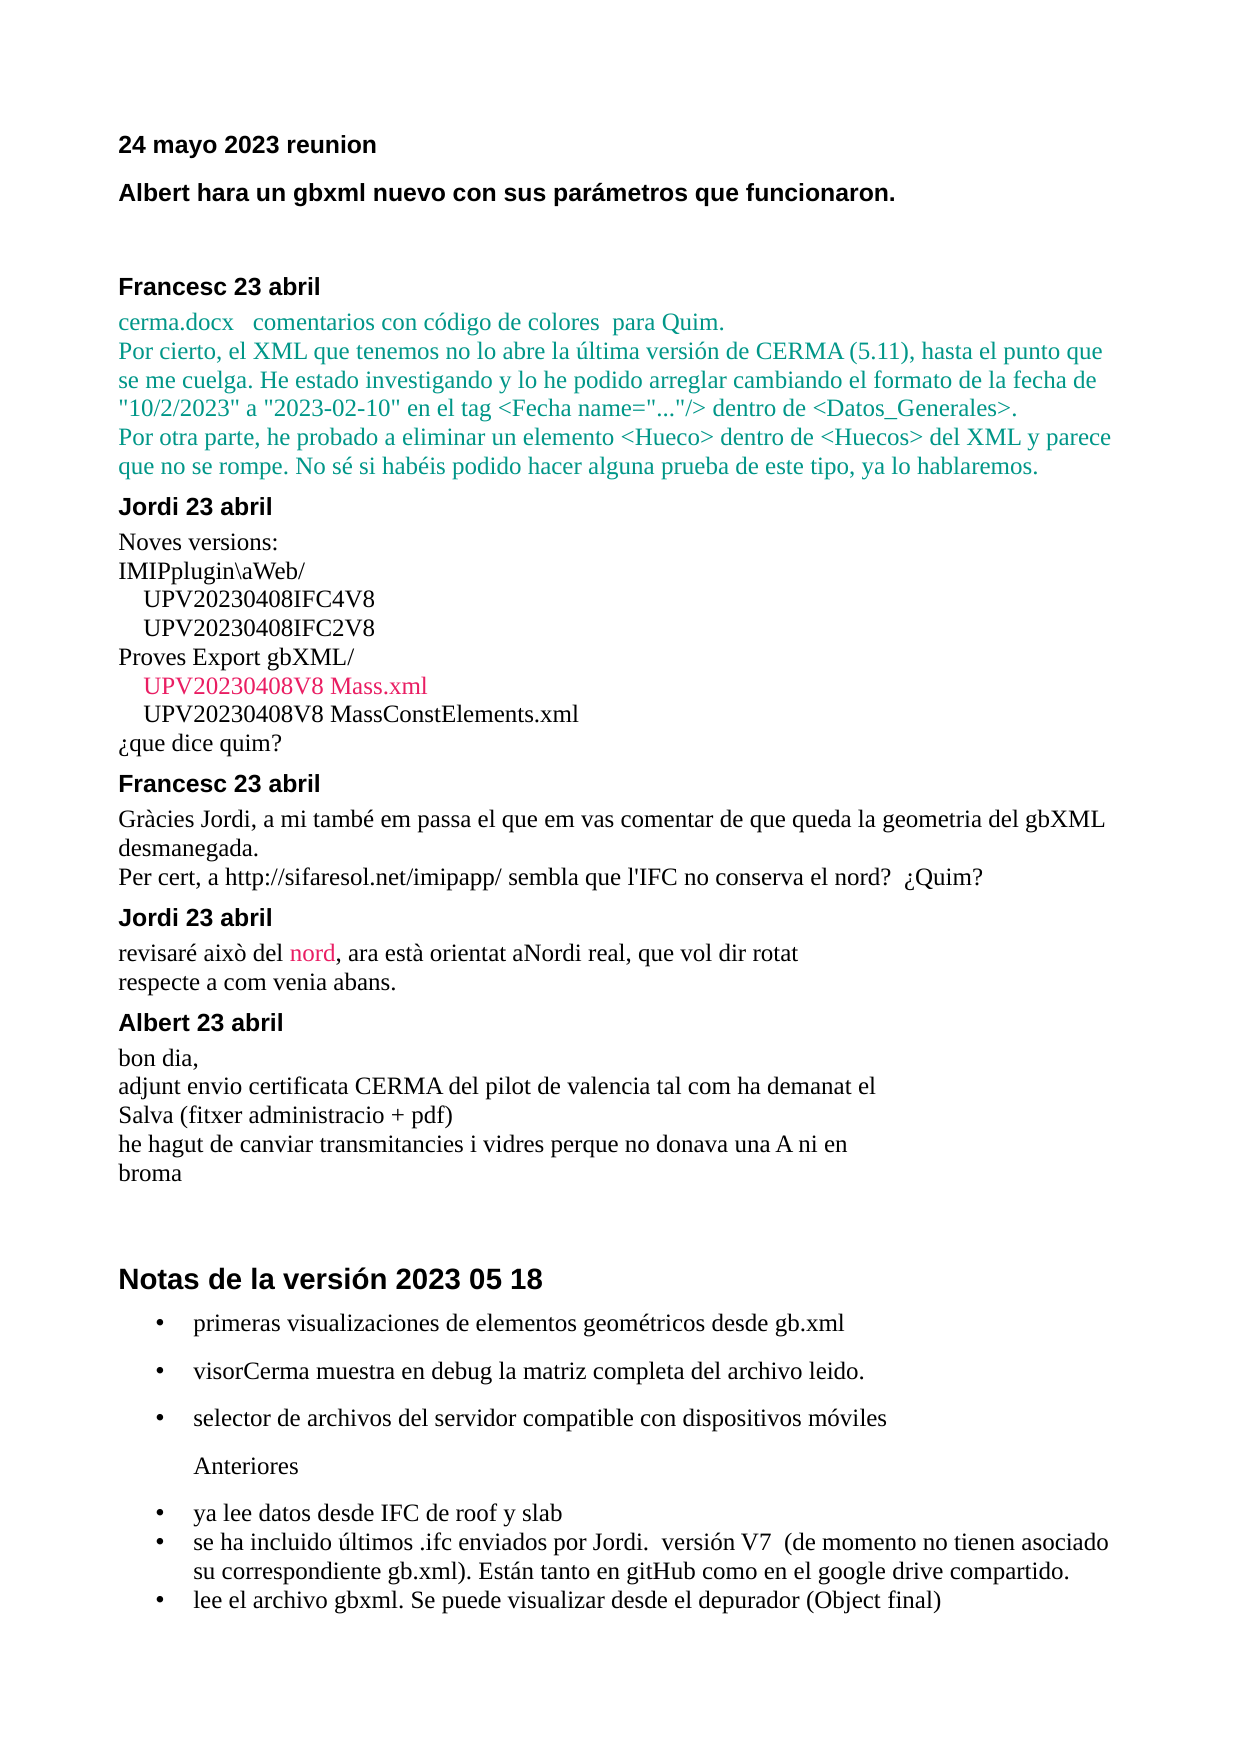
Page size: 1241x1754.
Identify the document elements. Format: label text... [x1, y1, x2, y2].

text Proves Export gbXML/ [118, 642, 1122, 671]
text UPV20230408IFC4V8 [118, 584, 1122, 613]
list lee el archivo gbxml. Se puede visualizar desde el depurador (Object final) [156, 1585, 1122, 1613]
subtitle Francesc 23 abril [118, 272, 1122, 301]
subtitle Francesc 23 abril [118, 769, 1122, 798]
text revisaré això del nord, ara està orientat aNordi real, que vol dir rotat [118, 938, 1122, 967]
list visorCerma muestra en debug la matriz completa del archivo leido. [156, 1356, 1122, 1384]
subtitle Notas de la versión 2023 05 18 [118, 1262, 1122, 1296]
text adjunt envio certificata CERMA del pilot de valencia tal com ha demanat el [118, 1071, 1122, 1100]
text UPV20230408IFC2V8 [118, 613, 1122, 642]
subtitle 24 mayo 2023 reunion [118, 131, 1122, 159]
subtitle Jordi 23 abril [118, 492, 1122, 521]
list selector de archivos del servidor compatible con dispositivos móviles [156, 1403, 1122, 1432]
text ¿que dice quim? [118, 728, 1122, 757]
text he hagut de canviar transmitancies i vidres perque no donava una A ni en [118, 1129, 1122, 1158]
subtitle Albert 23 abril [118, 1008, 1122, 1036]
text broma [118, 1158, 1122, 1186]
subtitle Albert hara un gbxml nuevo con sus parámetros que funcionaron. [118, 178, 1122, 206]
text Por otra parte, he probado a eliminar un elemento <Hueco> dentro de <Huecos> del XML y parece que no se rompe. No sé si habéis podido hacer alguna prueba de este tipo, ya lo hablaremos. [118, 422, 1122, 480]
text UPV20230408V8 Mass.xml [118, 671, 1122, 699]
text Noves versions: [118, 527, 1122, 556]
text cerma.docx comentarios con código de colores para Quim. [118, 307, 1122, 336]
list ya lee datos desde IFC de roof y slab [156, 1498, 1122, 1527]
text Per cert, a http://sifaresol.net/imipapp/ sembla que l'IFC no conserva el nord? ¿Quim? [118, 862, 1122, 891]
text respecte a com venia abans. [118, 967, 1122, 995]
list Anteriores [156, 1451, 1122, 1480]
text IMIPplugin\aWeb/ [118, 556, 1122, 584]
text UPV20230408V8 MassConstElements.xml [118, 699, 1122, 728]
text bon dia, [118, 1043, 1122, 1071]
list primeras visualizaciones de elementos geométricos desde gb.xml [156, 1308, 1122, 1337]
subtitle Jordi 23 abril [118, 903, 1122, 932]
text Gràcies Jordi, a mi també em passa el que em vas comentar de que queda la geometria del gbXML desmanegada. [118, 804, 1122, 862]
text Salva (fitxer administracio + pdf) [118, 1100, 1122, 1129]
text Por cierto, el XML que tenemos no lo abre la última versión de CERMA (5.11), hasta el punto que se me cuelga. He estado investigando y lo he podido arreglar cambiando el formato de la fecha de "10/2/2023" a "2023-02-10" en el tag <Fecha name="..."/> dentro de <Datos_Generales>. [118, 336, 1122, 422]
list se ha incluido últimos .ifc enviados por Jordi. versión V7 (de momento no tienen asociado su correspondiente gb.xml). Están tanto en gitHub como en el google drive compartido. [156, 1527, 1122, 1585]
